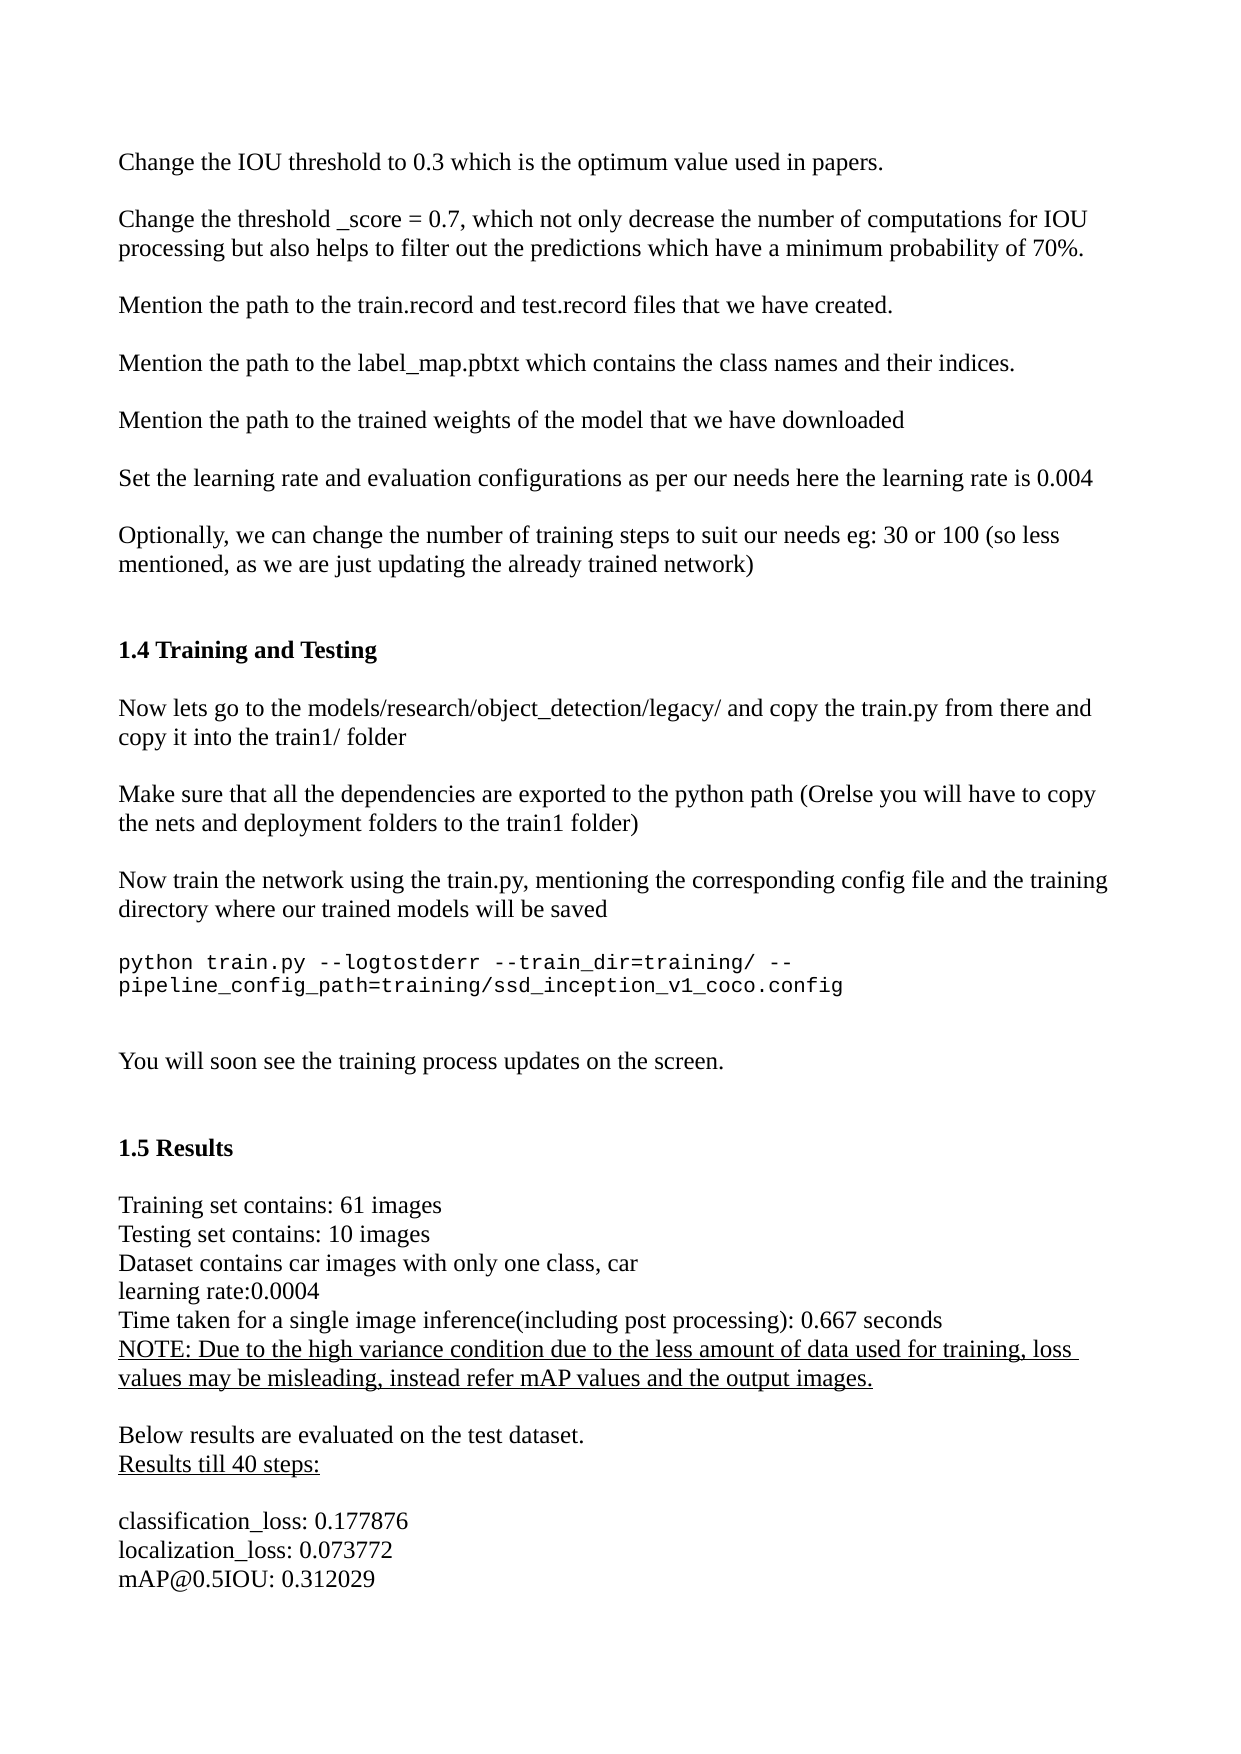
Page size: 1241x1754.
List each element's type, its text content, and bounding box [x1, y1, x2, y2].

text learning rate:0.0004 [118, 1276, 1122, 1305]
text Set the learning rate and evaluation configurations as per our needs here the learning rate is 0.004 [118, 463, 1122, 492]
text Optionally, we can change the number of training steps to suit our needs eg: 30 or 100 (so less mentioned, as we are just updating the already trained network) [118, 521, 1122, 578]
text mAP@0.5IOU: 0.312029 [118, 1564, 1122, 1593]
text Below results are evaluated on the test dataset. [118, 1420, 1122, 1449]
text Now train the network using the train.py, mentioning the corresponding config file and the training directory where our trained models will be saved [118, 866, 1122, 923]
text Mention the path to the train.record and test.record files that we have created. [118, 291, 1122, 319]
text You will soon see the training process updates on the screen. [118, 1046, 1122, 1075]
text python train.py --logtostderr --train_dir=training/ --pipeline_config_path=training/ssd_inception_v1_coco.config [118, 952, 1122, 999]
text Make sure that all the dependencies are exported to the python path (Orelse you will have to copy the nets and deployment folders to the train1 folder) [118, 779, 1122, 837]
text Testing set contains: 10 images [118, 1219, 1122, 1248]
text Change the threshold _score = 0.7, which not only decrease the number of computations for IOU processing but also helps to filter out the predictions which have a minimum probability of 70%. [118, 204, 1122, 262]
text localization_loss: 0.073772 [118, 1535, 1122, 1564]
text Time taken for a single image inference(including post processing): 0.667 seconds [118, 1305, 1122, 1334]
text 1.5 Results [118, 1133, 1122, 1161]
text Mention the path to the label_map.pbtxt which contains the class names and their indices. [118, 348, 1122, 377]
text Results till 40 steps: [118, 1449, 1122, 1478]
text Dataset contains car images with only one class, car [118, 1248, 1122, 1276]
text Mention the path to the trained weights of the model that we have downloaded [118, 406, 1122, 434]
text Now lets go to the models/research/object_detection/legacy/ and copy the train.py from there and copy it into the train1/ folder [118, 693, 1122, 751]
text Training set contains: 61 images [118, 1190, 1122, 1219]
text Change the IOU threshold to 0.3 which is the optimum value used in papers. [118, 147, 1122, 176]
text 1.4 Training and Testing [118, 636, 1122, 664]
text classification_loss: 0.177876 [118, 1506, 1122, 1535]
text NOTE: Due to the high variance condition due to the less amount of data used for training, loss values may be misleading, instead refer mAP values and the output images. [118, 1334, 1122, 1391]
